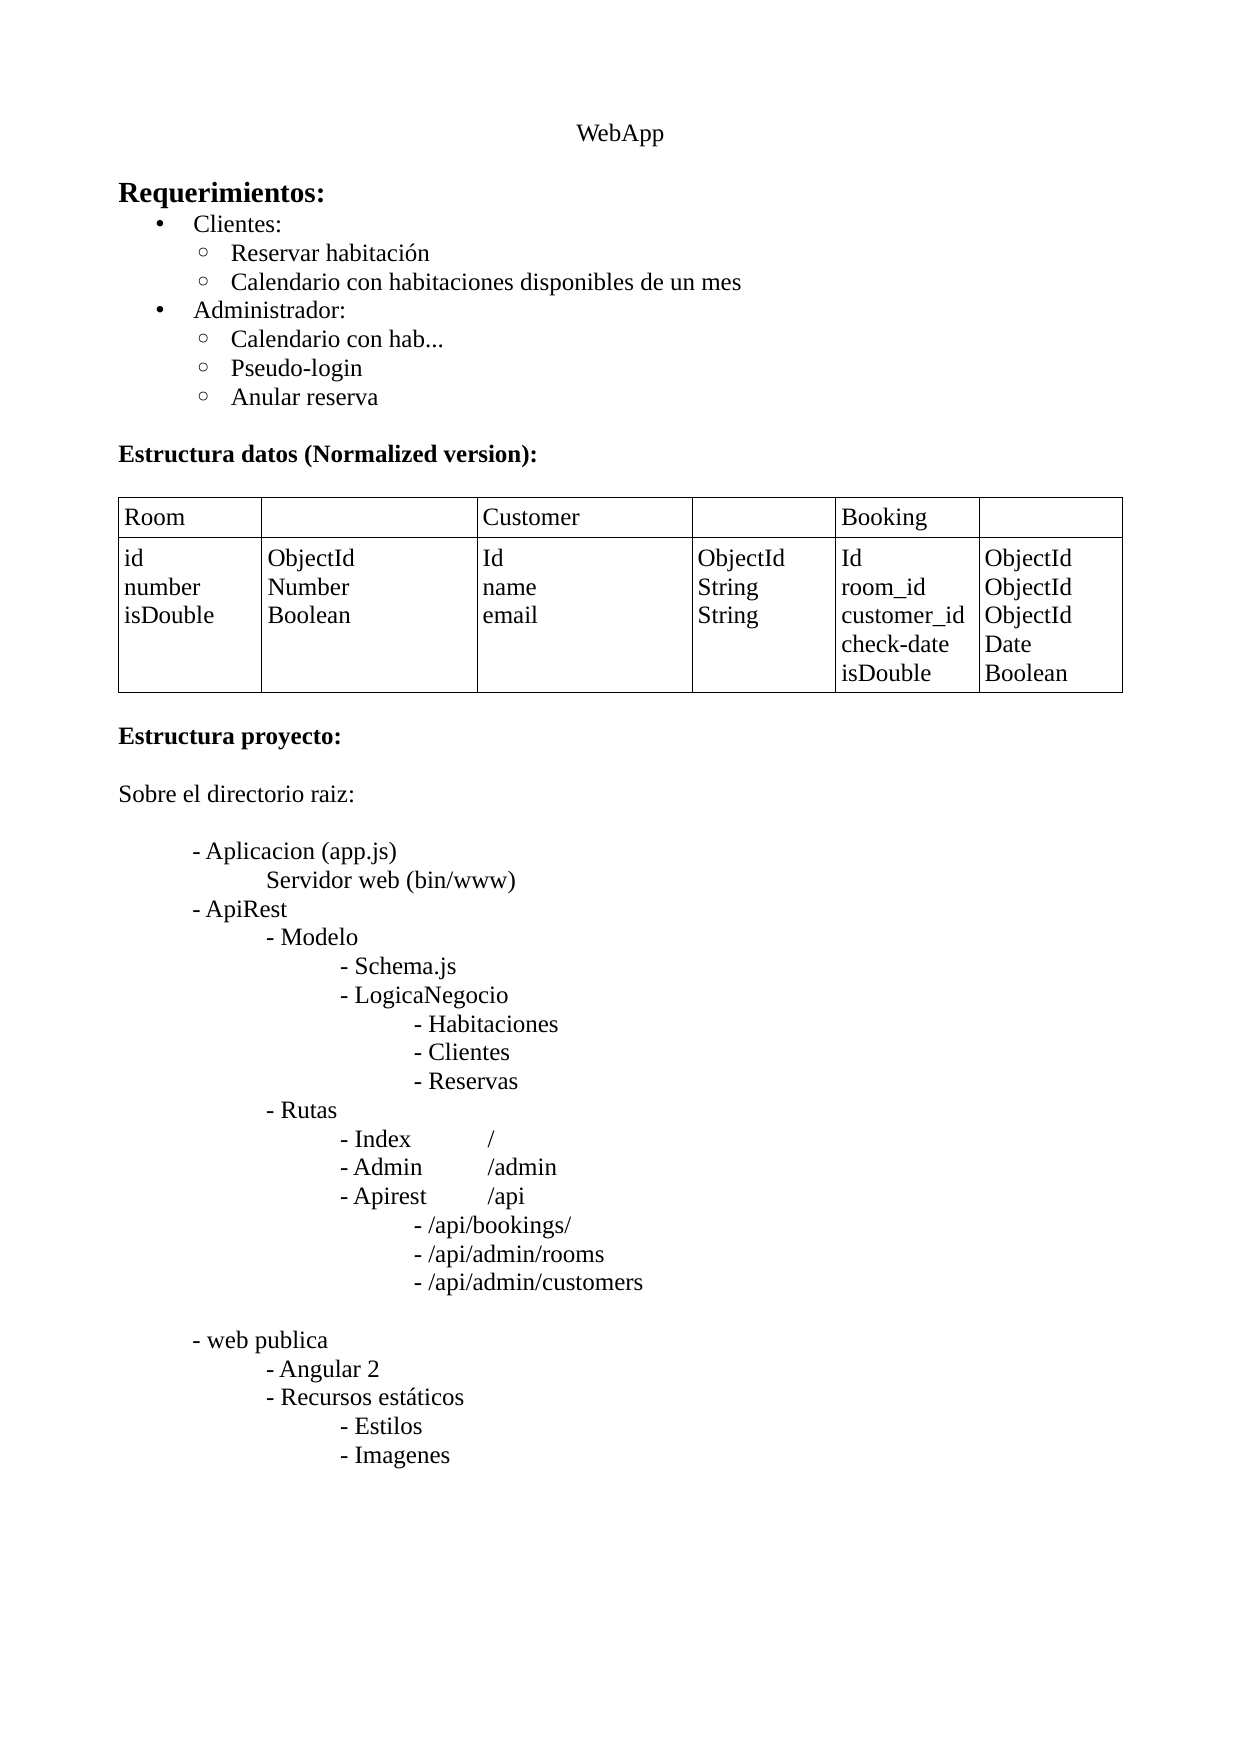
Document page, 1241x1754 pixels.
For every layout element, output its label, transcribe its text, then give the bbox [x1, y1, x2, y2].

text - LogicaNegocio [118, 980, 1122, 1009]
text - Habitaciones [118, 1009, 1122, 1037]
table_cell Id name email [478, 538, 692, 692]
table_header Customer [478, 498, 692, 537]
text - ApiRest [118, 894, 1122, 922]
text - /api/bookings/ [118, 1210, 1122, 1239]
text Estructura datos (Normalized version): [118, 439, 1122, 468]
table_header [262, 498, 477, 537]
list Pseudo-login [193, 353, 1122, 382]
text - Recursos estáticos [118, 1382, 1122, 1411]
text Estructura proyecto: [118, 721, 1122, 750]
text - web publica [118, 1325, 1122, 1354]
table_header [693, 498, 835, 537]
text Servidor web (bin/www) [118, 865, 1122, 894]
text - Modelo [118, 922, 1122, 951]
text Sobre el directorio raiz: [118, 779, 1122, 807]
list Reservar habitación [193, 238, 1122, 267]
table_cell id number isDouble [119, 538, 261, 692]
table_header Booking [836, 498, 979, 537]
text - Rutas [118, 1095, 1122, 1124]
text Requerimientos: [118, 176, 1122, 209]
text - Angular 2 [118, 1354, 1122, 1382]
table_cell ObjectId String String [693, 538, 835, 692]
text - Apirest /api [118, 1181, 1122, 1210]
list Anular reserva [193, 382, 1122, 410]
text - Schema.js [118, 951, 1122, 980]
text - Clientes [118, 1037, 1122, 1066]
list Calendario con hab... [193, 324, 1122, 353]
text - /api/admin/customers [118, 1267, 1122, 1296]
text - Imagenes [118, 1440, 1122, 1469]
list Clientes: [156, 209, 1122, 238]
table_cell ObjectId Number Boolean [262, 538, 477, 692]
text WebApp [118, 118, 1122, 147]
text - Admin /admin [118, 1152, 1122, 1181]
text - Index / [118, 1124, 1122, 1152]
list Administrador: [156, 295, 1122, 324]
list Calendario con habitaciones disponibles de un mes [193, 267, 1122, 295]
table_header Room [119, 498, 261, 537]
table_cell ObjectId ObjectId ObjectId Date Boolean [980, 538, 1122, 692]
table_cell Id room_id customer_id check-date isDouble [836, 538, 979, 692]
text - /api/admin/rooms [118, 1239, 1122, 1267]
text - Estilos [118, 1411, 1122, 1440]
table_header [980, 498, 1122, 537]
text - Reservas [118, 1066, 1122, 1095]
text - Aplicacion (app.js) [118, 836, 1122, 865]
